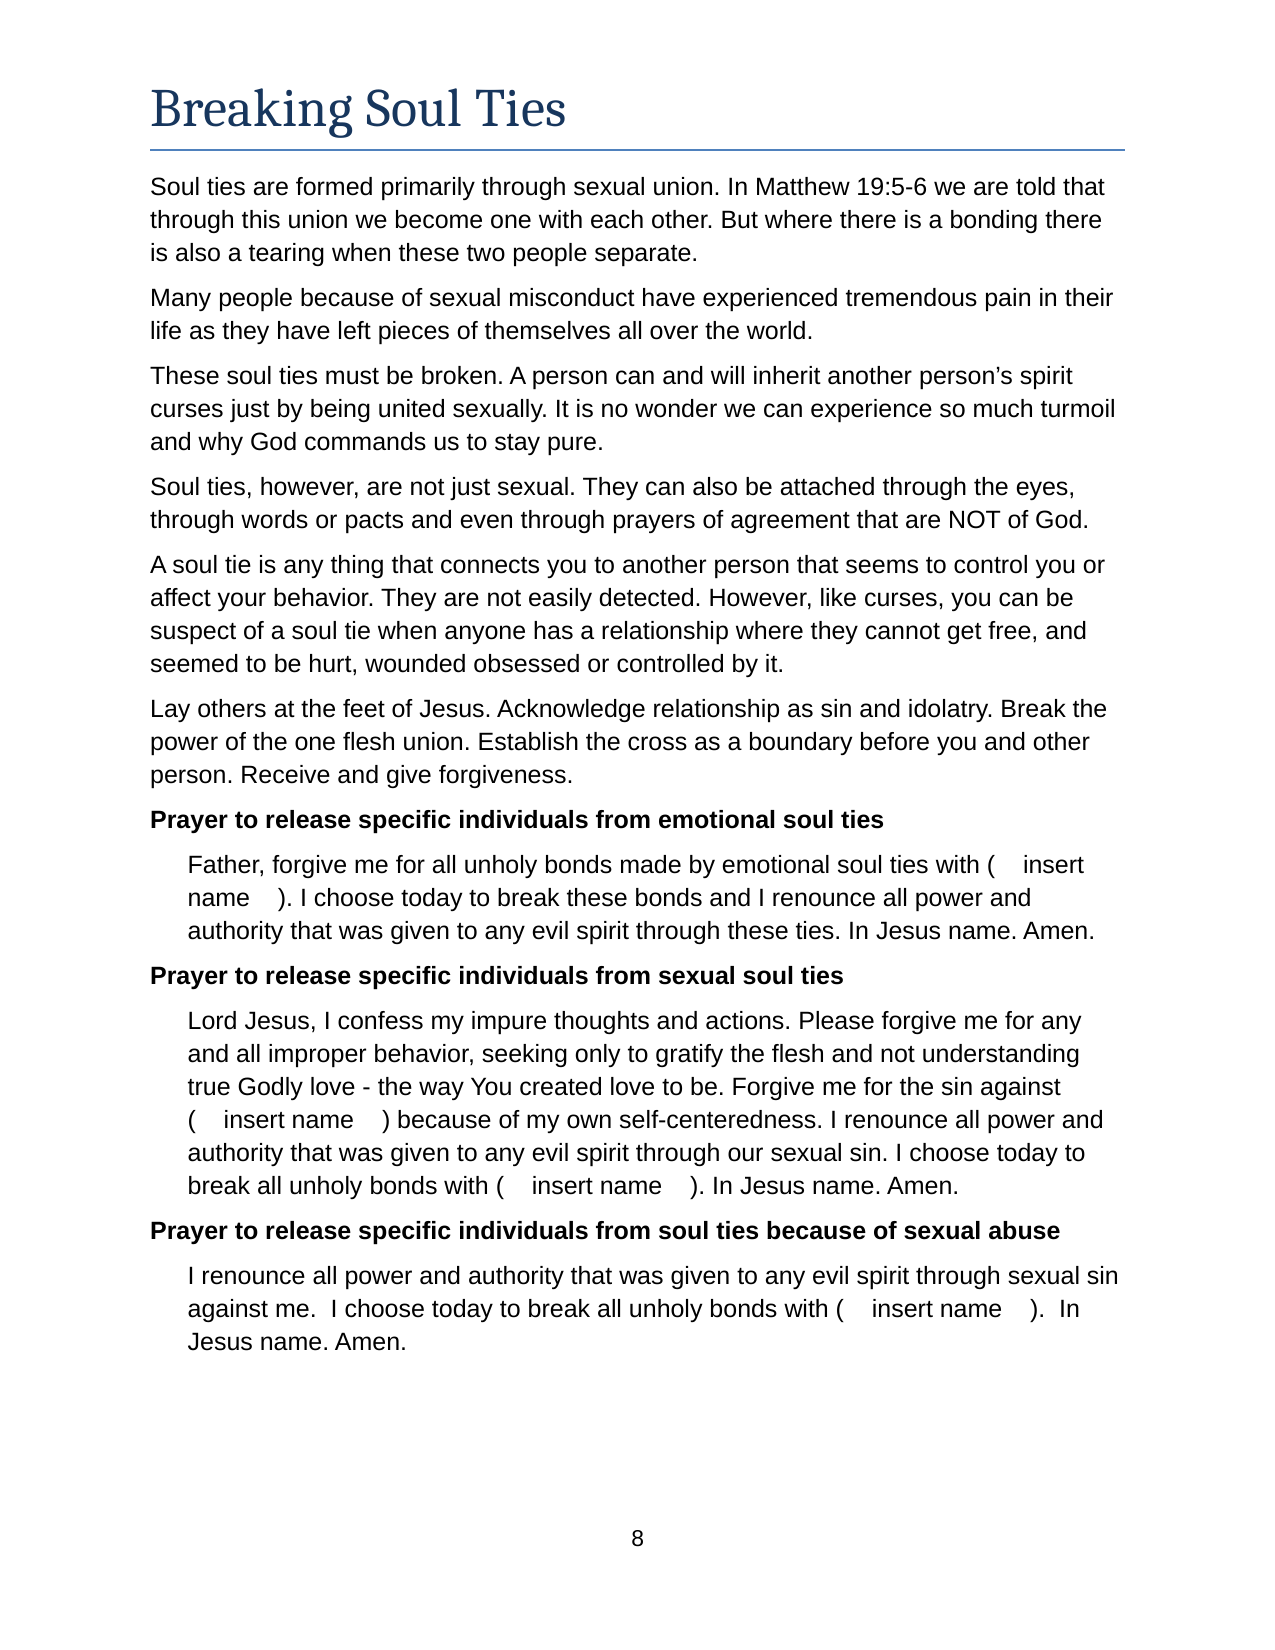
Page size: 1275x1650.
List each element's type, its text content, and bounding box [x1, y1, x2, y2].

text I renounce all power and authority that was given to any evil spirit through sexual sin against me. I choose today to break all unholy bonds with ( insert name ). In Jesus name. Amen. [187, 1261, 1125, 1356]
text Many people because of sexual misconduct have experienced tremendous pain in their life as they have left pieces of themselves all over the world. [150, 283, 1125, 345]
subtitle Prayer to release specific individuals from emotional soul ties [150, 805, 1125, 834]
title Breaking Soul Ties [150, 78, 1125, 149]
text Lord Jesus, I confess my impure thoughts and actions. Please forgive me for any and all improper behavior, seeking only to gratify the flesh and not understanding true Godly love - the way You created love to be. Forgive me for the sin against ( insert name ) because of my own self-centeredness. I renounce all power and authority that was given to any evil spirit through our sexual sin. I choose today to break all unholy bonds with ( insert name ). In Jesus name. Amen. [187, 1006, 1125, 1200]
text Father, forgive me for all unholy bonds made by emotional soul ties with ( insert name ). I choose today to break these bonds and I renounce all power and authority that was given to any evil spirit through these ties. In Jesus name. Amen. [187, 850, 1125, 945]
text Soul ties, however, are not just sexual. They can also be attached through the eyes, through words or pacts and even through prayers of agreement that are NOT of God. [150, 472, 1125, 534]
text Lay others at the feet of Jesus. Acknowledge relationship as sin and idolatry. Break the power of the one flesh union. Establish the cross as a boundary before you and other person. Receive and give forgiveness. [150, 694, 1125, 789]
text A soul tie is any thing that connects you to another person that seems to control you or affect your behavior. They are not easily detected. However, like curses, you can be suspect of a soul tie when anyone has a relationship where they cannot get free, and seemed to be hurt, wounded obsessed or controlled by it. [150, 550, 1125, 678]
subtitle Prayer to release specific individuals from soul ties because of sexual abuse [150, 1216, 1125, 1245]
text These soul ties must be broken. A person can and will inherit another person’s spirit curses just by being united sexually. It is no wonder we can experience so much turmoil and why God commands us to stay pure. [150, 361, 1125, 456]
subtitle Prayer to release specific individuals from sexual soul ties [150, 961, 1125, 990]
text Soul ties are formed primarily through sexual union. In Matthew 19:5-6 we are told that through this union we become one with each other. But where there is a bonding there is also a tearing when these two people separate. [150, 172, 1125, 267]
